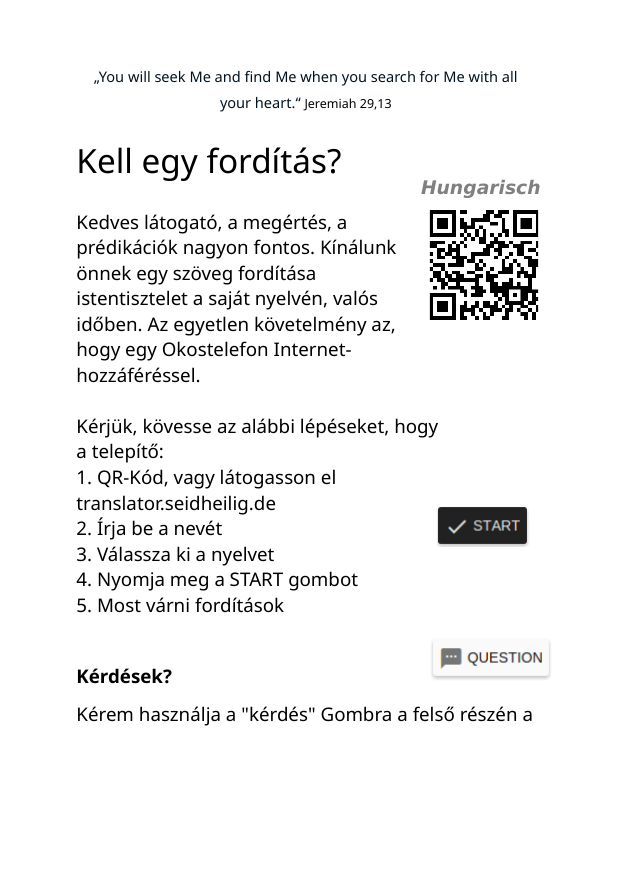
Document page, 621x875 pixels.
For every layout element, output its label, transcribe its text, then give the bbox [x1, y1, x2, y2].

text Kedves látogató, a megértés, a prédikációk nagyon fontos. Kínálunk önnek egy szöveg fordítása istentisztelet a saját nyelvén, valós időben. Az egyetlen követelmény az, hogy egy Okostelefon Internet-hozzáféréssel. Kérjük, kövesse az alábbi lépéseket, hogy a telepítő: [76, 183, 451, 464]
text Kérem használja a "kérdés" Gombra a felső részén a [76, 702, 535, 727]
picture [429, 210, 539, 321]
text Hungarisch [416, 177, 547, 342]
text Kell egy fordítás? [76, 138, 547, 183]
picture [425, 636, 553, 681]
text 3. Válassza ki a nyelvet [76, 541, 451, 566]
text 2. Írja be a nevét [76, 515, 436, 541]
text 5. Most várni fordítások [76, 592, 451, 617]
text „You will seek Me and find Me when you search for Me with all your heart.“ Jeremiah 29,13 [76, 62, 535, 138]
text 4. Nyomja meg a START gombot [76, 566, 451, 592]
picture [436, 504, 530, 547]
text 1. QR-Kód, vagy látogasson el translator.seidheilig.de [76, 464, 451, 515]
subtitle Kérdések? [76, 664, 535, 689]
